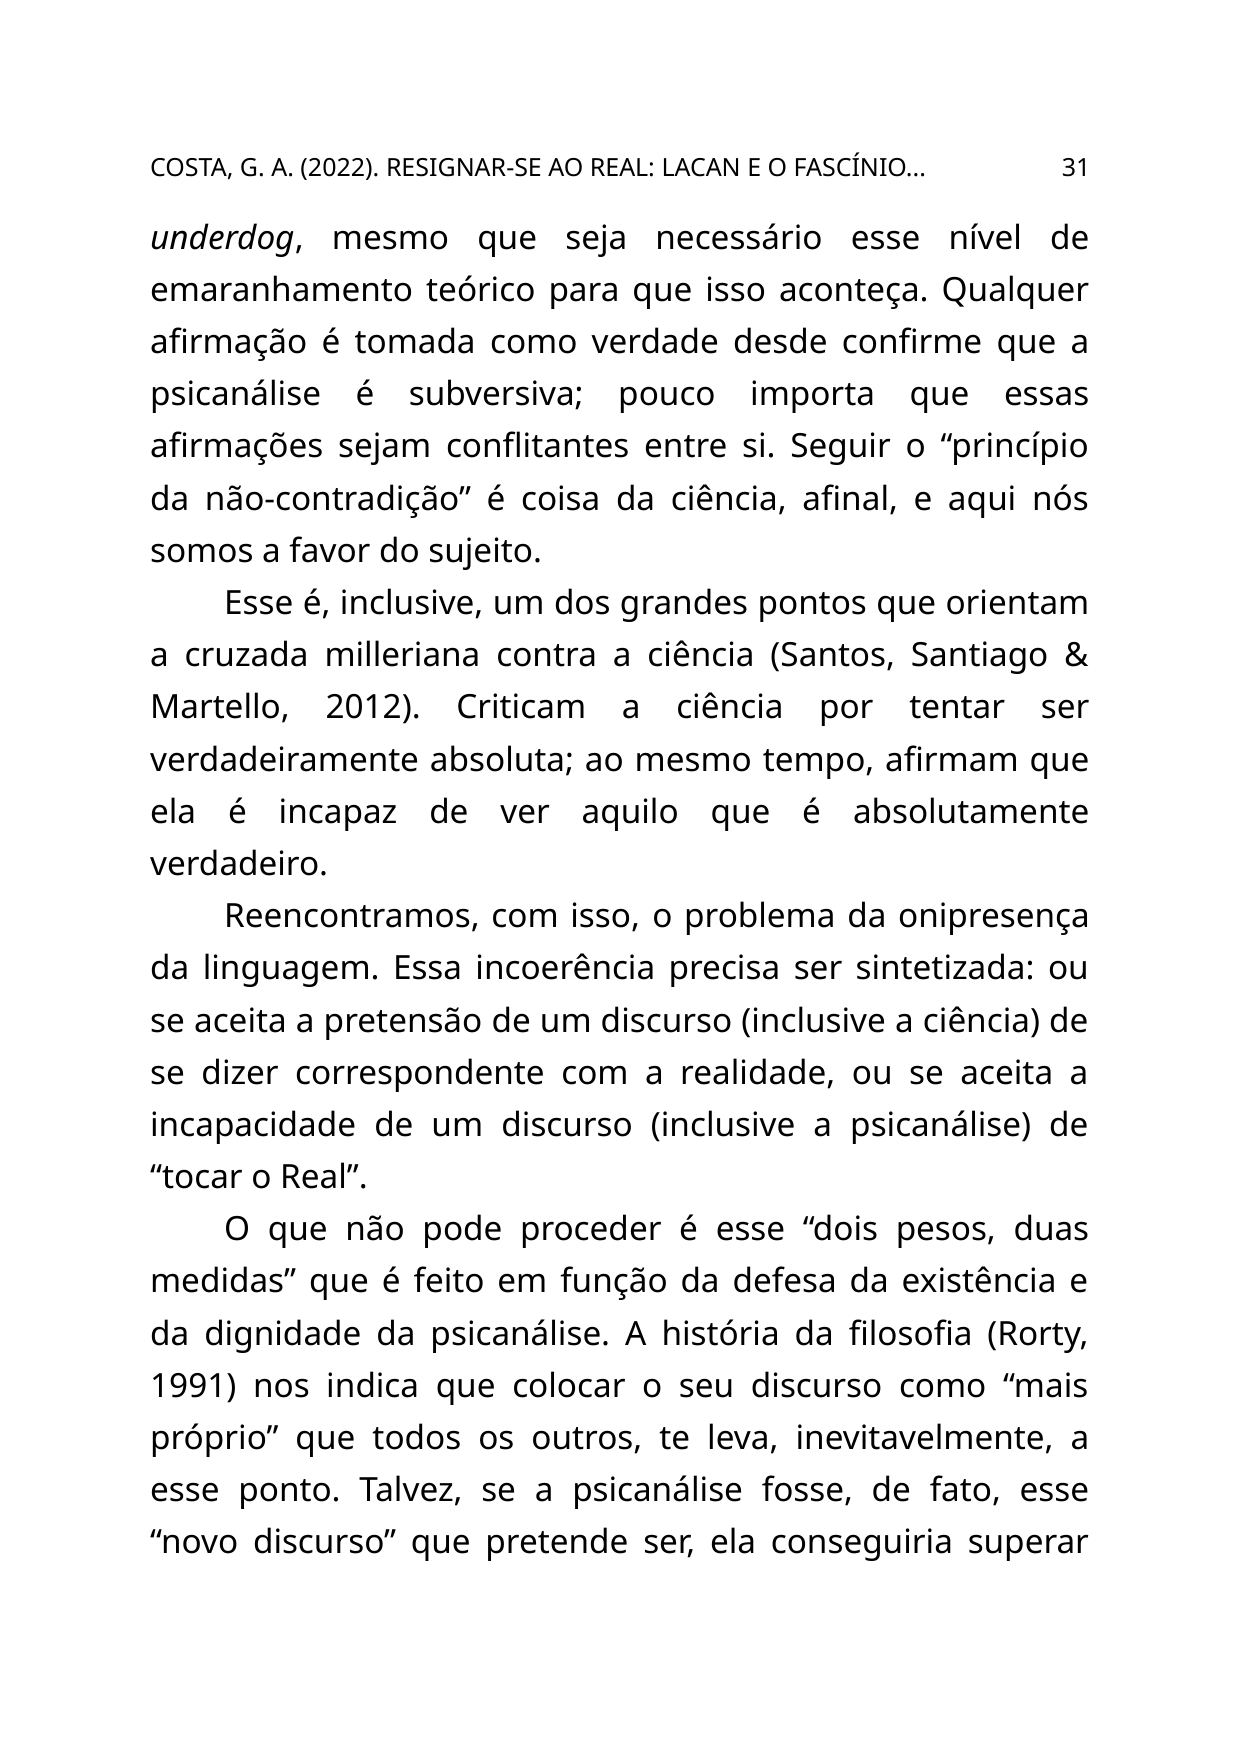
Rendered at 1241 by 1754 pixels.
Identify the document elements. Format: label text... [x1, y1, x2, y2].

text O que não pode proceder é esse “dois pesos, duas medidas” que é feito em função da defesa da existência e da dignidade da psicanálise. A história da filosofia (Rorty, 1991) nos indica que colocar o seu discurso como “mais próprio” que todos os outros, te leva, inevitavelmente, a esse ponto. Talvez, se a psicanálise fosse, de fato, esse “novo discurso” que pretende ser, ela conseguiria superar [150, 1205, 1090, 1564]
text Esse é, inclusive, um dos grandes pontos que orientam a cruzada milleriana contra a ciência (Santos, Santiago & Martello, 2012). Criticam a ciência por tentar ser verdadeiramente absoluta; ao mesmo tempo, afirmam que ela é incapaz de ver aquilo que é absolutamente verdadeiro. [150, 579, 1090, 885]
text Reencontramos, com isso, o problema da onipresença da linguagem. Essa incoerência precisa ser sintetizada: ou se aceita a pretensão de um discurso (inclusive a ciência) de se dizer correspondente com a realidade, ou se aceita a incapacidade de um discurso (inclusive a psicanálise) de “tocar o Real”. [150, 892, 1090, 1198]
text underdog, mesmo que seja necessário esse nível de emaranhamento teórico para que isso aconteça. Qualquer afirmação é tomada como verdade desde confirme que a psicanálise é subversiva; pouco importa que essas afirmações sejam conflitantes entre si. Seguir o “princípio da não-contradição” é coisa da ciência, afinal, e aqui nós somos a favor do sujeito. [150, 213, 1090, 572]
